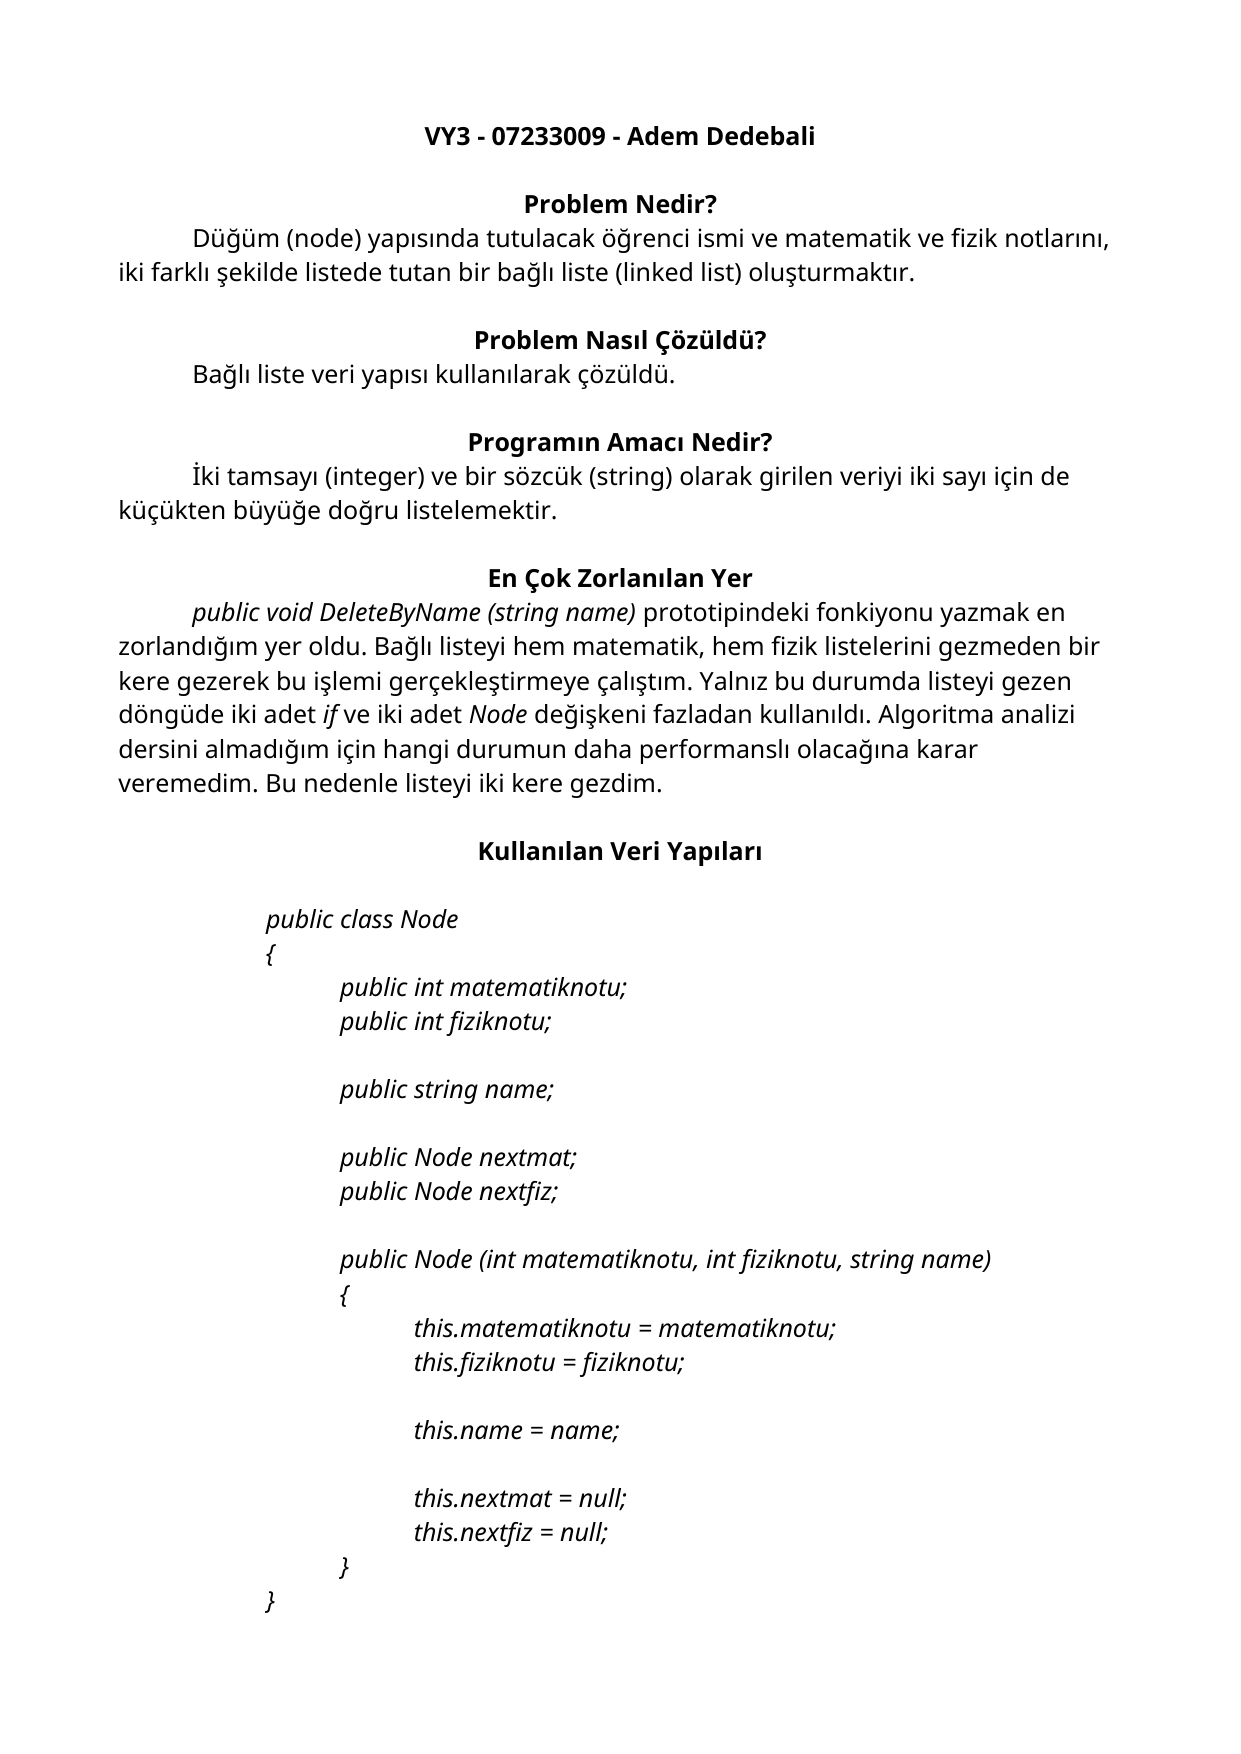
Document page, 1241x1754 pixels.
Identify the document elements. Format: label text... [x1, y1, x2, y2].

text public Node nextmat; [118, 1140, 1122, 1174]
text this.fiziknotu = fiziknotu; [118, 1344, 1122, 1378]
text VY3 - 07233009 - Adem Dedebali [118, 118, 1122, 152]
text En Çok Zorlanılan Yer [118, 561, 1122, 595]
text this.matematiknotu = matematiknotu; [118, 1310, 1122, 1344]
text public int matematiknotu; [118, 970, 1122, 1004]
text this.name = name; [118, 1412, 1122, 1447]
text public int fiziknotu; [118, 1004, 1122, 1038]
text Kullanılan Veri Yapıları [118, 833, 1122, 867]
text } [118, 1549, 1122, 1583]
text this.nextfiz = null; [118, 1515, 1122, 1549]
text İki tamsayı (integer) ve bir sözcük (string) olarak girilen veriyi iki sayı için de küçükten büyüğe doğru listelemektir. [118, 459, 1122, 527]
text Bağlı liste veri yapısı kullanılarak çözüldü. [118, 357, 1122, 391]
text Problem Nasıl Çözüldü? [118, 322, 1122, 357]
text { [118, 936, 1122, 970]
text public class Node [118, 902, 1122, 936]
text Programın Amacı Nedir? [118, 425, 1122, 459]
text public void DeleteByName (string name) prototipindeki fonkiyonu yazmak en zorlandığım yer oldu. Bağlı listeyi hem matematik, hem fizik listelerini gezmeden bir kere gezerek bu işlemi gerçekleştirmeye çalıştım. Yalnız bu durumda listeyi gezen döngüde iki adet if ve iki adet Node değişkeni fazladan kullanıldı. Algoritma analizi dersini almadığım için hangi durumun daha performanslı olacağına karar veremedim. Bu nedenle listeyi iki kere gezdim. [118, 595, 1122, 799]
text Düğüm (node) yapısında tutulacak öğrenci ismi ve matematik ve fizik notlarını, iki farklı şekilde listede tutan bir bağlı liste (linked list) oluşturmaktır. [118, 220, 1122, 288]
text } [118, 1583, 1122, 1617]
text public Node (int matematiknotu, int fiziknotu, string name) [118, 1242, 1122, 1276]
text Problem Nedir? [118, 186, 1122, 220]
text public string name; [118, 1072, 1122, 1106]
text public Node nextfiz; [118, 1174, 1122, 1208]
text this.nextmat = null; [118, 1481, 1122, 1515]
text { [118, 1276, 1122, 1310]
